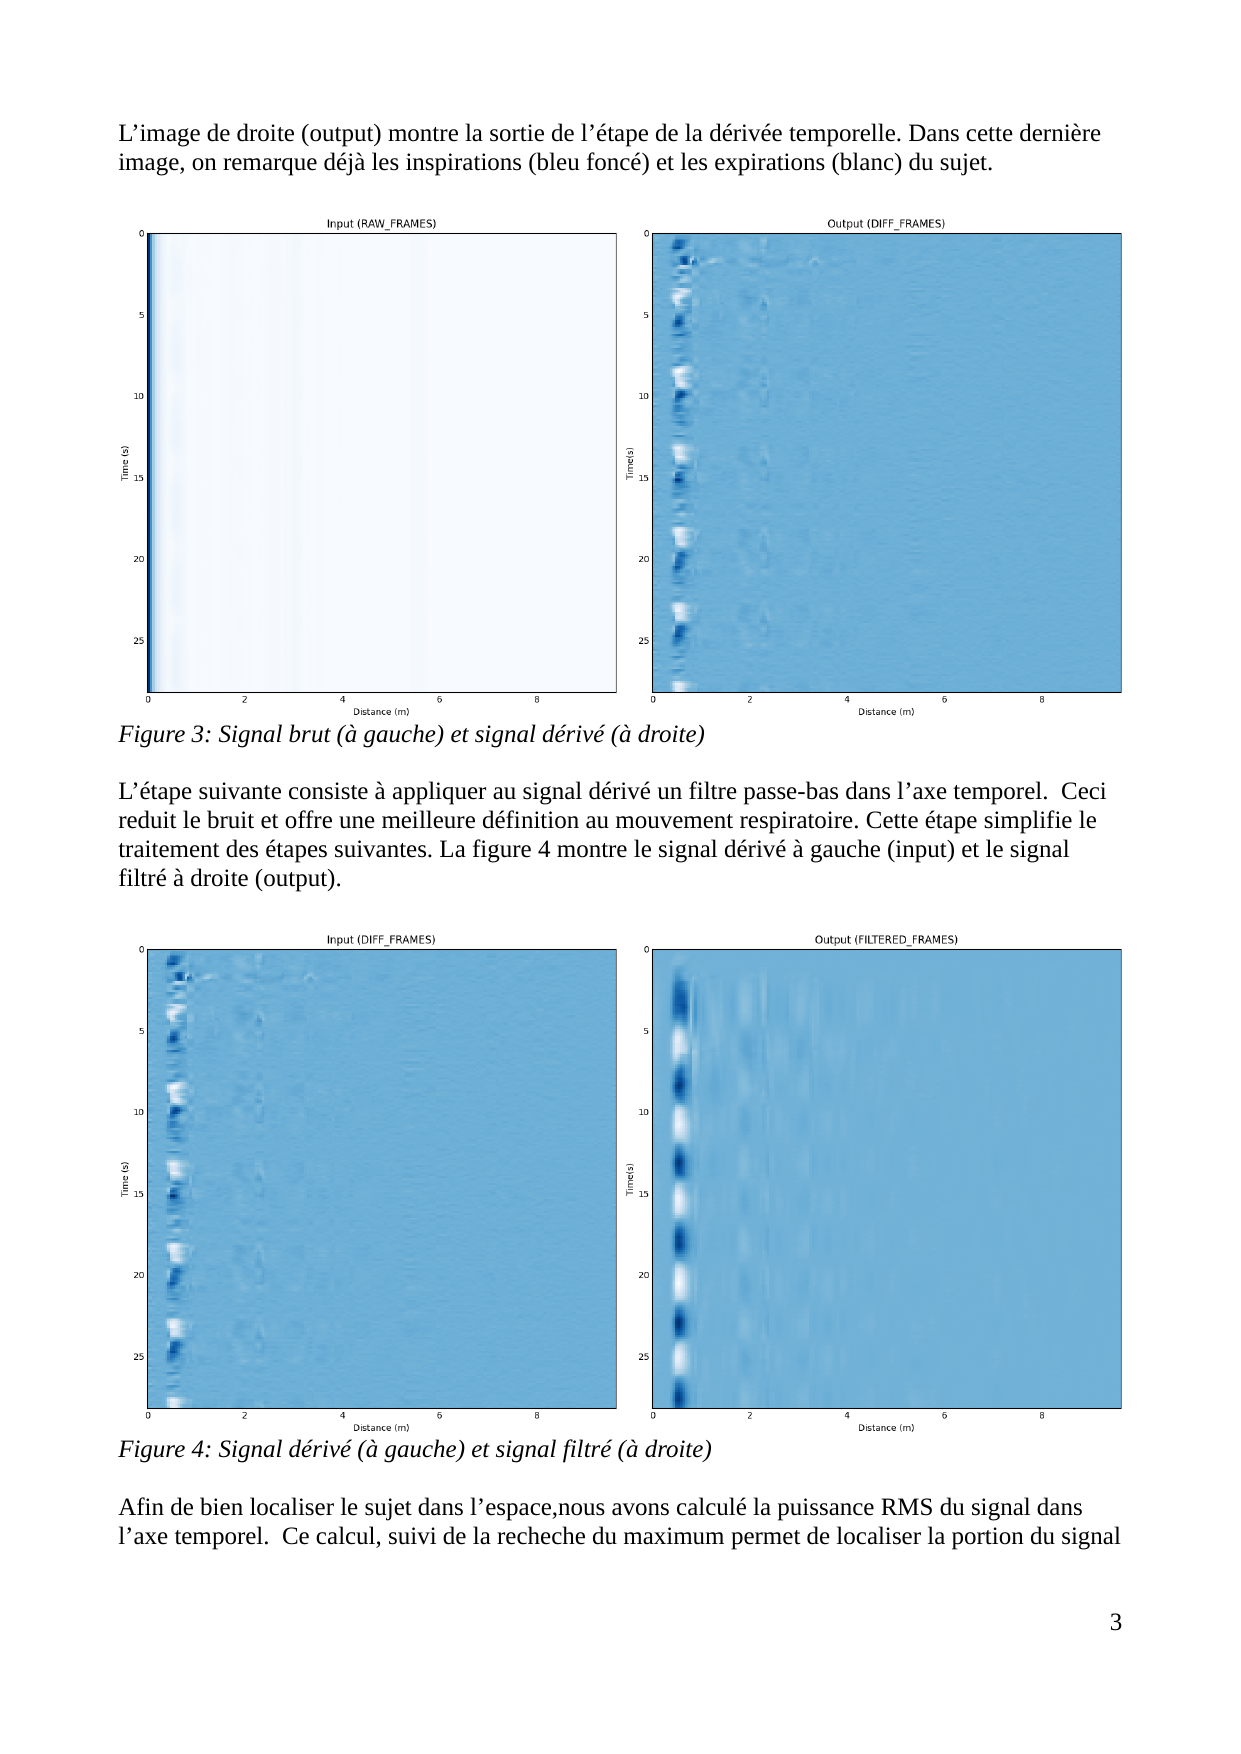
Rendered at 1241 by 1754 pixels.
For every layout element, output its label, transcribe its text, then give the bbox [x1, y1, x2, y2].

text Afin de bien localiser le sujet dans l’espace,nous avons calculé la puissance RMS du signal dans l’axe temporel. Ce calcul, suivi de la recheche du maximum permet de localiser la portion du signal [118, 1492, 1122, 1549]
text L’étape suivante consiste à appliquer au signal dérivé un filtre passe-bas dans l’axe temporel. Ceci reduit le bruit et offre une meilleure définition au mouvement respiratoire. Cette étape simplifie le traitement des étapes suivantes. La figure 4 montre le signal dérivé à gauche (input) et le signal filtré à droite (output). [118, 776, 1122, 891]
text Figure 3: Signal brut (à gauche) et signal dérivé (à droite) [118, 719, 1122, 748]
text L’image de droite (output) montre la sortie de l’étape de la dérivée temporelle. Dans cette dernière image, on remarque déjà les inspirations (bleu foncé) et les expirations (blanc) du sujet. [118, 118, 1122, 176]
text Figure 4: Signal dérivé (à gauche) et signal filtré (à droite) [118, 1435, 1122, 1463]
picture [118, 932, 1123, 1435]
picture [118, 216, 1123, 719]
